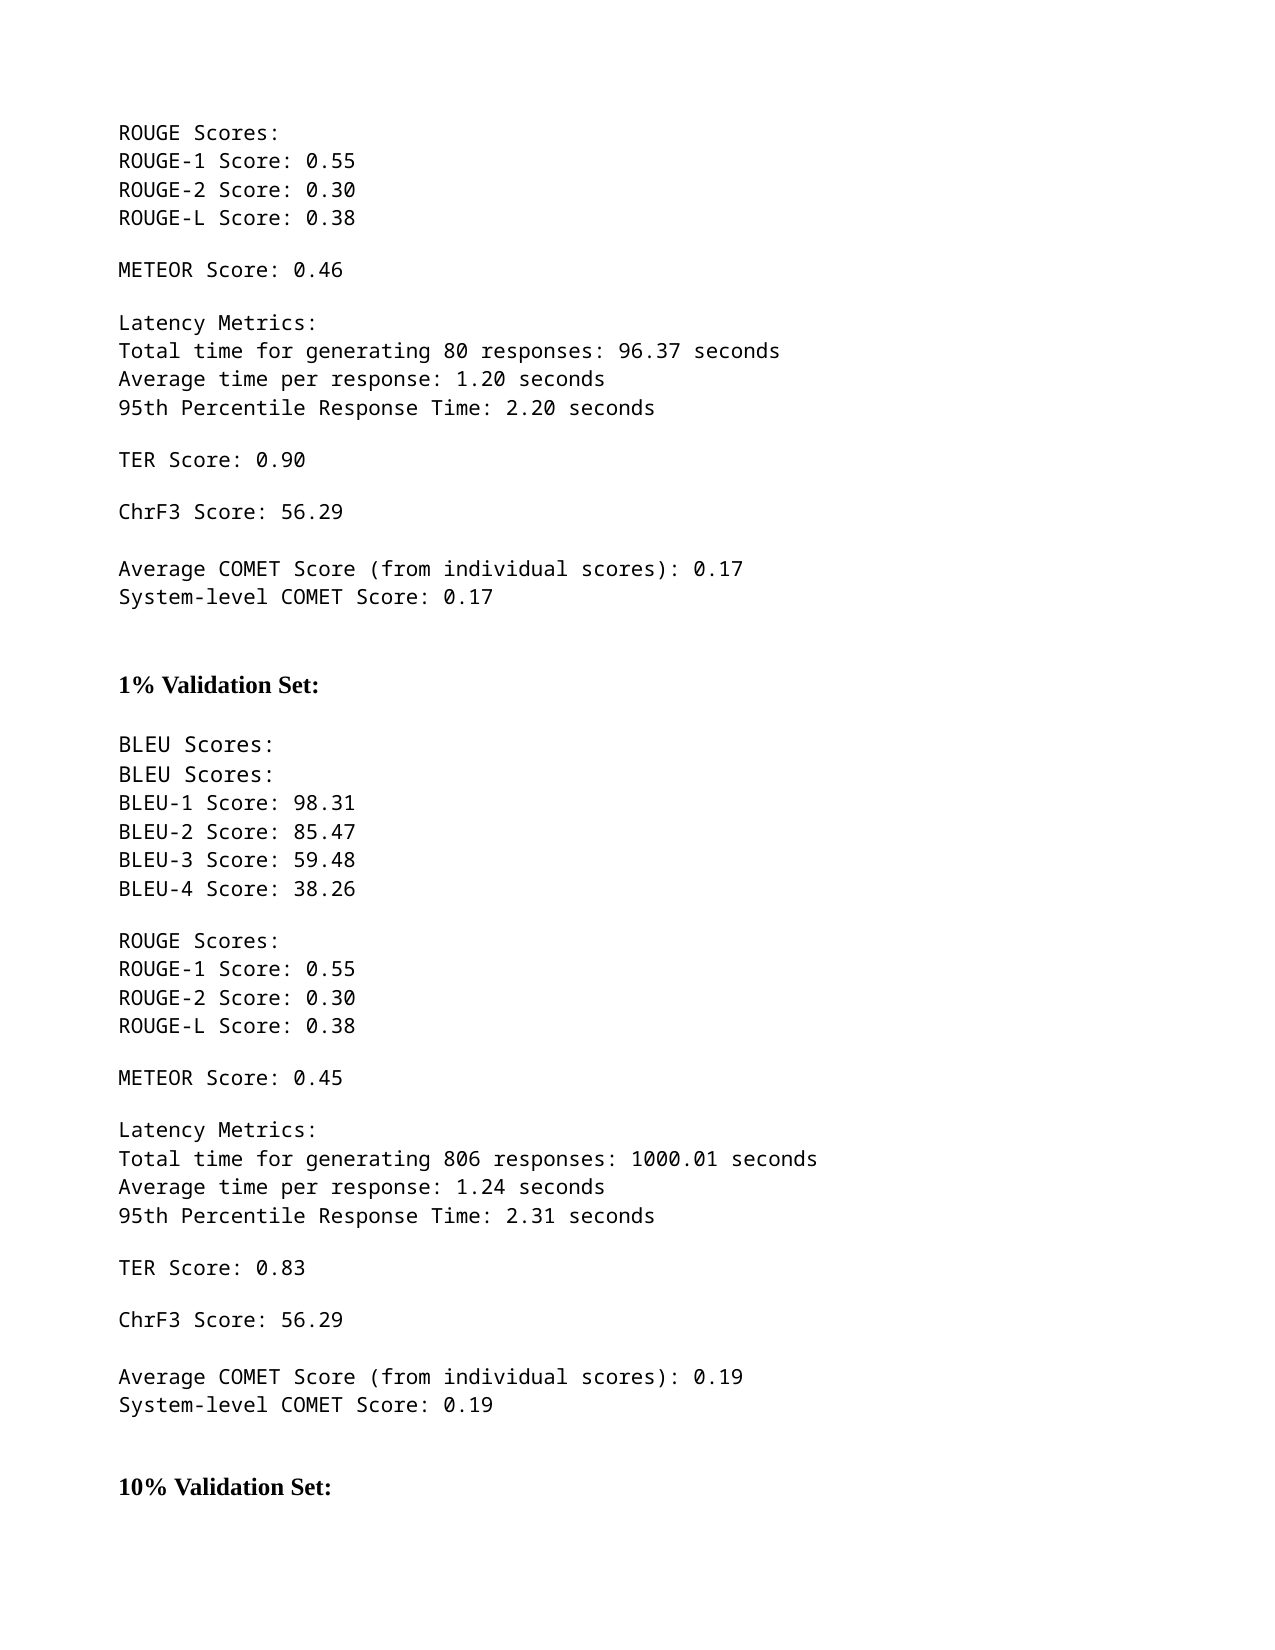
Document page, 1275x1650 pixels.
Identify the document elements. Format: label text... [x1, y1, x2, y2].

text Latency Metrics: [118, 308, 1157, 336]
text BLEU-1 Score: 98.31 [118, 788, 1157, 817]
text 95th Percentile Response Time: 2.20 seconds [118, 393, 1157, 421]
text Average COMET Score (from individual scores): 0.17 [118, 554, 1157, 582]
text Average time per response: 1.24 seconds [118, 1172, 1157, 1201]
text ROUGE-1 Score: 0.55 [118, 147, 1157, 175]
text ROUGE-L Score: 0.38 [118, 203, 1157, 232]
text BLEU-4 Score: 38.26 [118, 874, 1157, 902]
text ROUGE Scores: [118, 118, 1157, 147]
text ROUGE-2 Score: 0.30 [118, 983, 1157, 1011]
text TER Score: 0.90 [118, 445, 1157, 473]
text BLEU Scores: [118, 729, 1157, 759]
text Latency Metrics: [118, 1115, 1157, 1144]
text ROUGE Scores: [118, 926, 1157, 954]
text System-level COMET Score: 0.17 [118, 582, 1157, 611]
text ROUGE-1 Score: 0.55 [118, 954, 1157, 983]
text ChrF3 Score: 56.29 [118, 497, 1157, 526]
text ROUGE-L Score: 0.38 [118, 1011, 1157, 1040]
text 1% Validation Set: [118, 670, 1157, 699]
text BLEU-3 Score: 59.48 [118, 845, 1157, 874]
text METEOR Score: 0.45 [118, 1063, 1157, 1092]
text BLEU Scores: [118, 759, 1157, 788]
text 95th Percentile Response Time: 2.31 seconds [118, 1201, 1157, 1229]
text BLEU-2 Score: 85.47 [118, 817, 1157, 845]
text Average COMET Score (from individual scores): 0.19 [118, 1362, 1157, 1390]
text Total time for generating 80 responses: 96.37 seconds [118, 336, 1157, 364]
text TER Score: 0.83 [118, 1253, 1157, 1281]
text 10% Validation Set: [118, 1472, 1157, 1501]
text ROUGE-2 Score: 0.30 [118, 175, 1157, 203]
text Average time per response: 1.20 seconds [118, 364, 1157, 393]
text ChrF3 Score: 56.29 [118, 1305, 1157, 1333]
text Total time for generating 806 responses: 1000.01 seconds [118, 1144, 1157, 1172]
text METEOR Score: 0.46 [118, 256, 1157, 284]
text System-level COMET Score: 0.19 [118, 1390, 1157, 1419]
